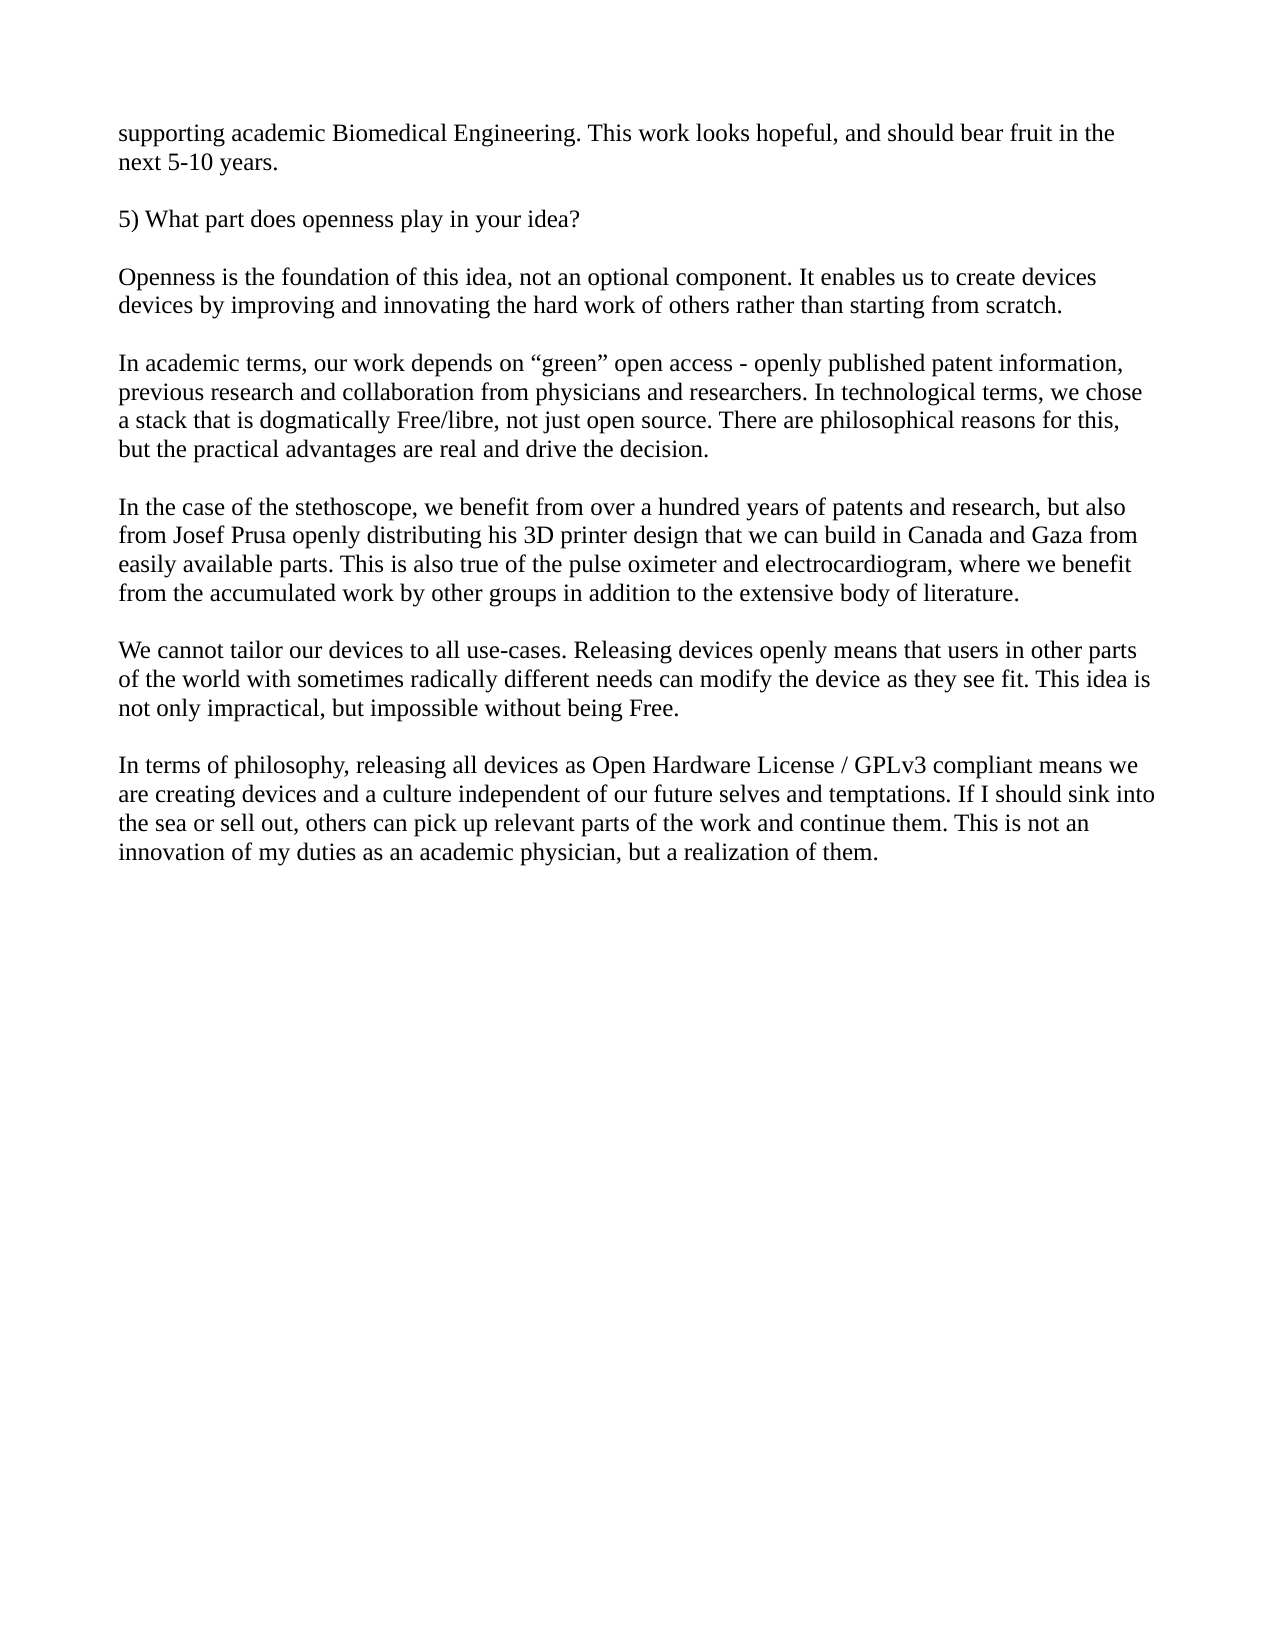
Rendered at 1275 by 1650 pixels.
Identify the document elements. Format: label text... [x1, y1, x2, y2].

text In the case of the stethoscope, we benefit from over a hundred years of patents and research, but also from Josef Prusa openly distributing his 3D printer design that we can build in Canada and Gaza from easily available parts. This is also true of the pulse oximeter and electrocardiogram, where we benefit from the accumulated work by other groups in addition to the extensive body of literature. [118, 492, 1157, 607]
text 5) What part does openness play in your idea? [118, 204, 1157, 233]
text In terms of philosophy, releasing all devices as Open Hardware License / GPLv3 compliant means we are creating devices and a culture independent of our future selves and temptations. If I should sink into the sea or sell out, others can pick up relevant parts of the work and continue them. This is not an innovation of my duties as an academic physician, but a realization of them. [118, 751, 1157, 866]
text Openness is the foundation of this idea, not an optional component. It enables us to create devices devices by improving and innovating the hard work of others rather than starting from scratch. [118, 262, 1157, 319]
text We cannot tailor our devices to all use-cases. Releasing devices openly means that users in other parts of the world with sometimes radically different needs can modify the device as they see fit. This idea is not only impractical, but impossible without being Free. [118, 636, 1157, 722]
text In academic terms, our work depends on “green” open access - openly published patent information, previous research and collaboration from physicians and researchers. In technological terms, we chose a stack that is dogmatically Free/libre, not just open source. There are philosophical reasons for this, but the practical advantages are real and drive the decision. [118, 348, 1157, 463]
text supporting academic Biomedical Engineering. This work looks hopeful, and should bear fruit in the next 5-10 years. [118, 118, 1157, 176]
